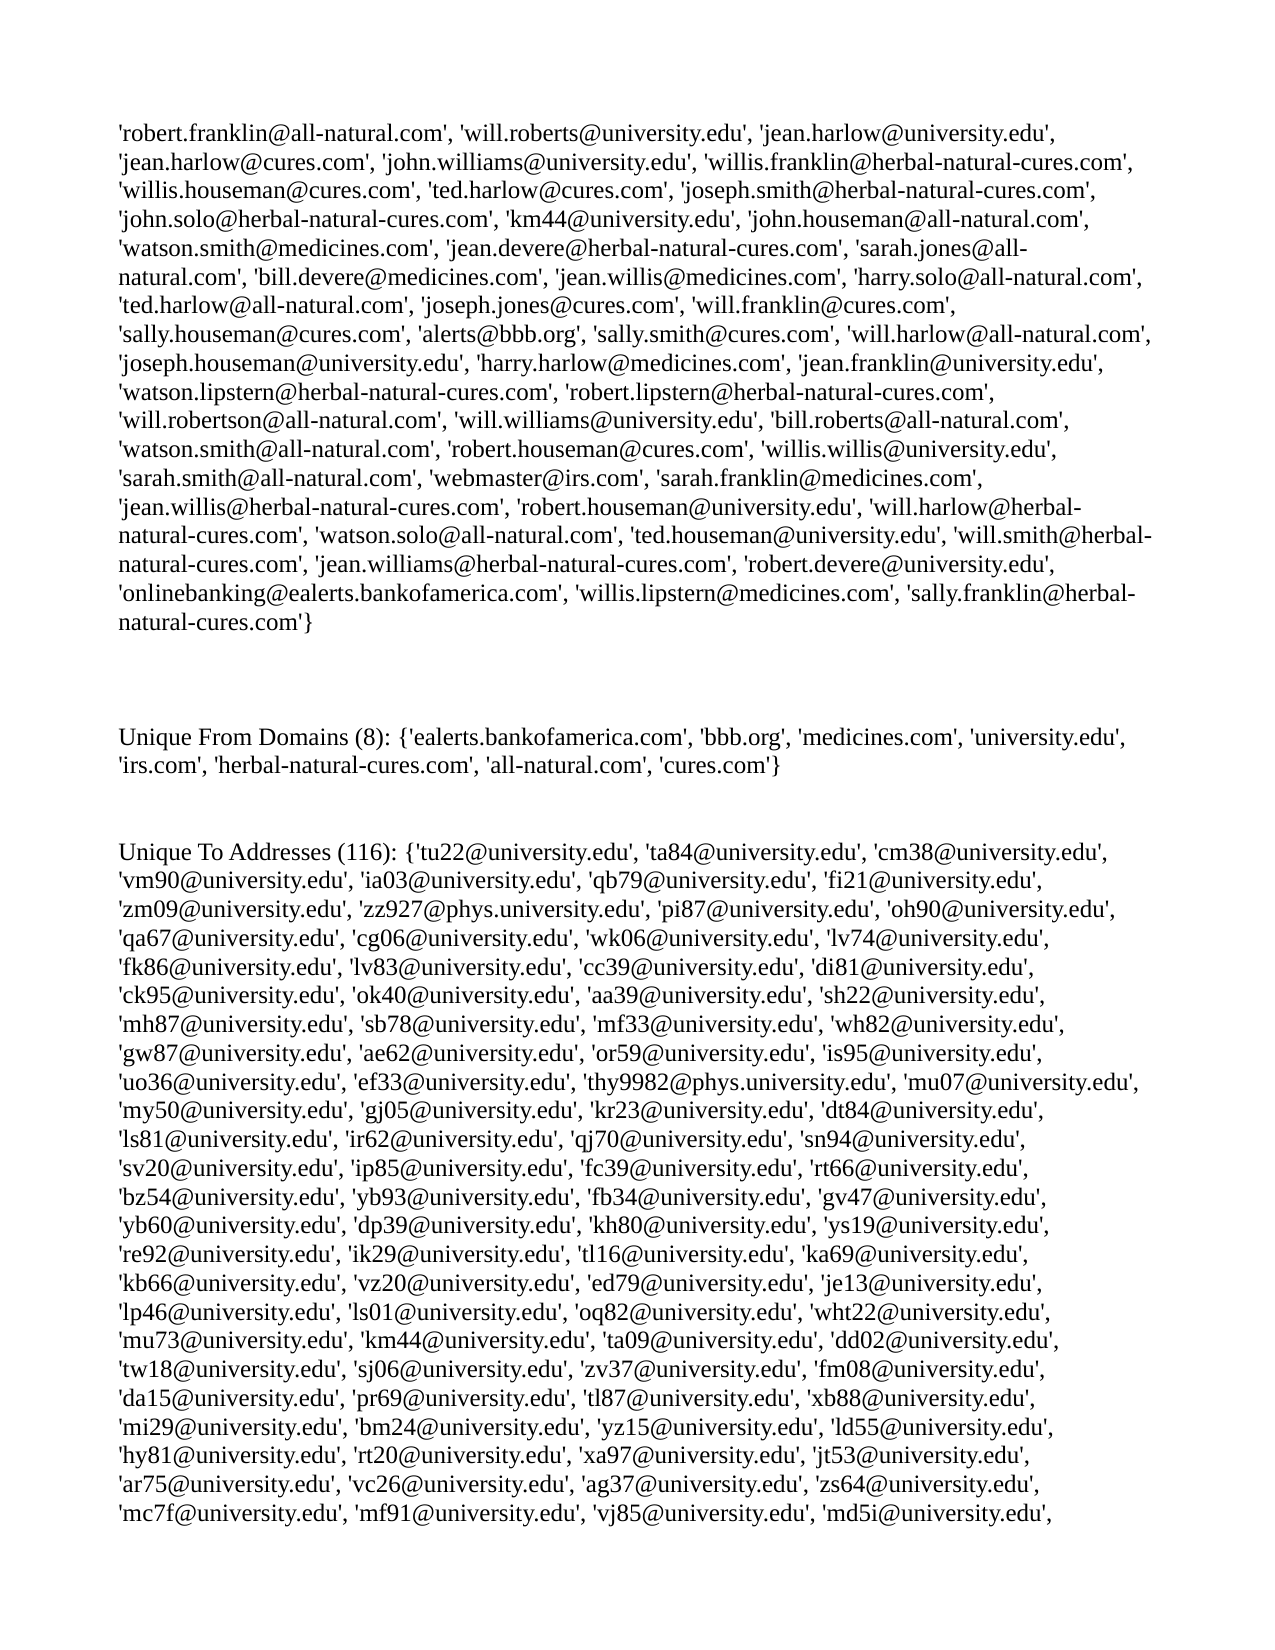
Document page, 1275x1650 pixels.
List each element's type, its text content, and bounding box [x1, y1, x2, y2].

text Unique To Addresses (116): {'tu22@university.edu', 'ta84@university.edu', 'cm38@university.edu', 'vm90@university.edu', 'ia03@university.edu', 'qb79@university.edu', 'fi21@university.edu', 'zm09@university.edu', 'zz927@phys.university.edu', 'pi87@university.edu', 'oh90@university.edu', 'qa67@university.edu', 'cg06@university.edu', 'wk06@university.edu', 'lv74@university.edu', 'fk86@university.edu', 'lv83@university.edu', 'cc39@university.edu', 'di81@university.edu', 'ck95@university.edu', 'ok40@university.edu', 'aa39@university.edu', 'sh22@university.edu', 'mh87@university.edu', 'sb78@university.edu', 'mf33@university.edu', 'wh82@university.edu', 'gw87@university.edu', 'ae62@university.edu', 'or59@university.edu', 'is95@university.edu', 'uo36@university.edu', 'ef33@university.edu', 'thy9982@phys.university.edu', 'mu07@university.edu', 'my50@university.edu', 'gj05@university.edu', 'kr23@university.edu', 'dt84@university.edu', 'ls81@university.edu', 'ir62@university.edu', 'qj70@university.edu', 'sn94@university.edu', 'sv20@university.edu', 'ip85@university.edu', 'fc39@university.edu', 'rt66@university.edu', 'bz54@university.edu', 'yb93@university.edu', 'fb34@university.edu', 'gv47@university.edu', 'yb60@university.edu', 'dp39@university.edu', 'kh80@university.edu', 'ys19@university.edu', 're92@university.edu', 'ik29@university.edu', 'tl16@university.edu', 'ka69@university.edu', 'kb66@university.edu', 'vz20@university.edu', 'ed79@university.edu', 'je13@university.edu', 'lp46@university.edu', 'ls01@university.edu', 'oq82@university.edu', 'wht22@university.edu', 'mu73@university.edu', 'km44@university.edu', 'ta09@university.edu', 'dd02@university.edu', 'tw18@university.edu', 'sj06@university.edu', 'zv37@university.edu', 'fm08@university.edu', 'da15@university.edu', 'pr69@university.edu', 'tl87@university.edu', 'xb88@university.edu', 'mi29@university.edu', 'bm24@university.edu', 'yz15@university.edu', 'ld55@university.edu', 'hy81@university.edu', 'rt20@university.edu', 'xa97@university.edu', 'jt53@university.edu', 'ar75@university.edu', 'vc26@university.edu', 'ag37@university.edu', 'zs64@university.edu', 'mc7f@university.edu', 'mf91@university.edu', 'vj85@university.edu', 'md5i@university.edu', [118, 837, 1157, 1527]
text Unique From Domains (8): {'ealerts.bankofamerica.com', 'bbb.org', 'medicines.com', 'university.edu', 'irs.com', 'herbal-natural-cures.com', 'all-natural.com', 'cures.com'} [118, 722, 1157, 779]
text 'robert.franklin@all-natural.com', 'will.roberts@university.edu', 'jean.harlow@university.edu', 'jean.harlow@cures.com', 'john.williams@university.edu', 'willis.franklin@herbal-natural-cures.com', 'willis.houseman@cures.com', 'ted.harlow@cures.com', 'joseph.smith@herbal-natural-cures.com', 'john.solo@herbal-natural-cures.com', 'km44@university.edu', 'john.houseman@all-natural.com', 'watson.smith@medicines.com', 'jean.devere@herbal-natural-cures.com', 'sarah.jones@all-natural.com', 'bill.devere@medicines.com', 'jean.willis@medicines.com', 'harry.solo@all-natural.com', 'ted.harlow@all-natural.com', 'joseph.jones@cures.com', 'will.franklin@cures.com', 'sally.houseman@cures.com', 'alerts@bbb.org', 'sally.smith@cures.com', 'will.harlow@all-natural.com', 'joseph.houseman@university.edu', 'harry.harlow@medicines.com', 'jean.franklin@university.edu', 'watson.lipstern@herbal-natural-cures.com', 'robert.lipstern@herbal-natural-cures.com', 'will.robertson@all-natural.com', 'will.williams@university.edu', 'bill.roberts@all-natural.com', 'watson.smith@all-natural.com', 'robert.houseman@cures.com', 'willis.willis@university.edu', 'sarah.smith@all-natural.com', 'webmaster@irs.com', 'sarah.franklin@medicines.com', 'jean.willis@herbal-natural-cures.com', 'robert.houseman@university.edu', 'will.harlow@herbal-natural-cures.com', 'watson.solo@all-natural.com', 'ted.houseman@university.edu', 'will.smith@herbal-natural-cures.com', 'jean.williams@herbal-natural-cures.com', 'robert.devere@university.edu', 'onlinebanking@ealerts.bankofamerica.com', 'willis.lipstern@medicines.com', 'sally.franklin@herbal-natural-cures.com'} [118, 118, 1157, 636]
